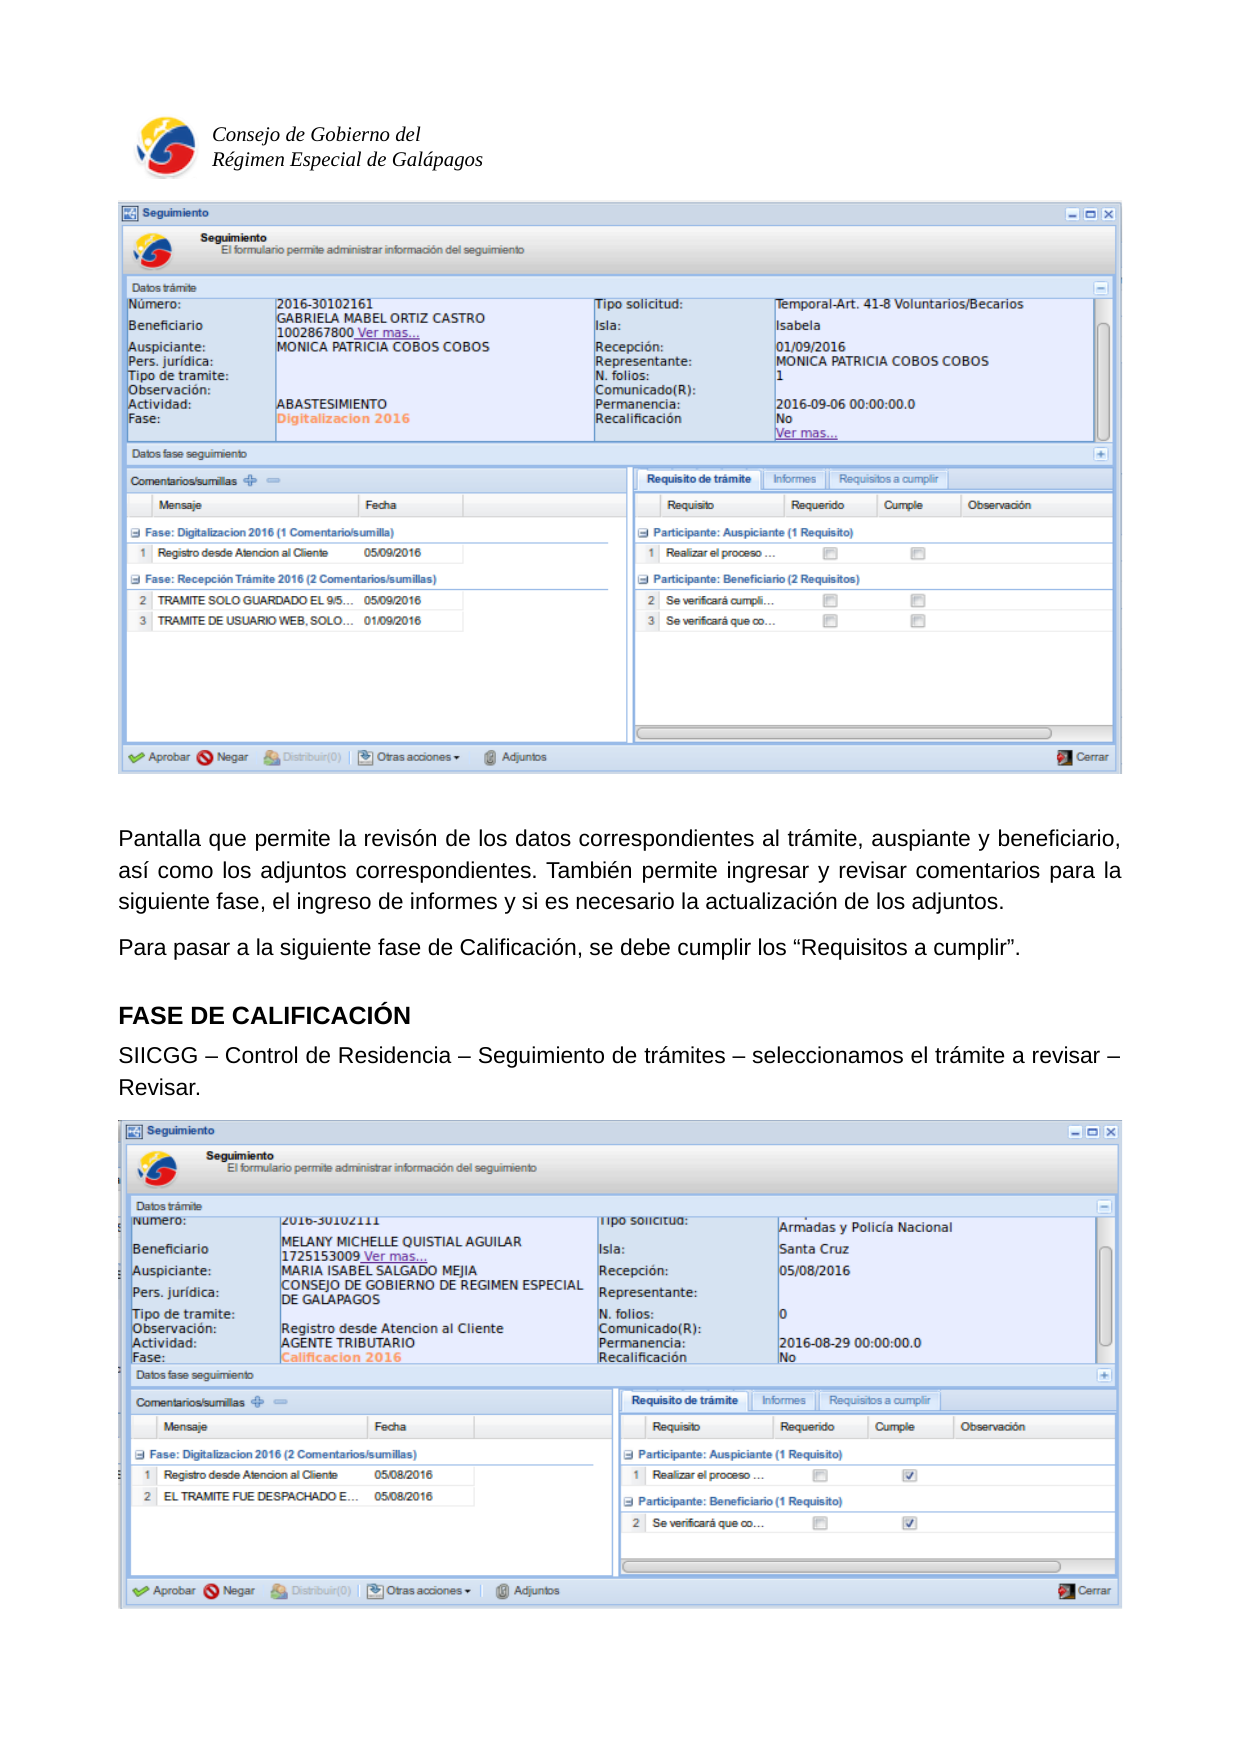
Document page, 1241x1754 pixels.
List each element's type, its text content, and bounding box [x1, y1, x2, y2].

text SIICGG – Control de Residencia – Seguimiento de trámites – seleccionamos el trámite a revisar – Revisar. [118, 1042, 1122, 1100]
text Pantalla que permite la revisón de los datos correspondientes al trámite, auspiante y beneficiario, así como los adjuntos correspondientes. También permite ingresar y revisar comentarios para la siguiente fase, el ingreso de informes y si es necesario la actualización de los adjuntos. [118, 825, 1122, 914]
text Para pasar a la siguiente fase de Calificación, se debe cumplir los “Requisitos a cumplir”. [118, 934, 1122, 961]
picture [129, 113, 208, 179]
picture [118, 200, 1123, 774]
subtitle FASE DE CALIFICACIÓN [118, 1001, 1122, 1030]
picture [118, 1120, 1123, 1609]
